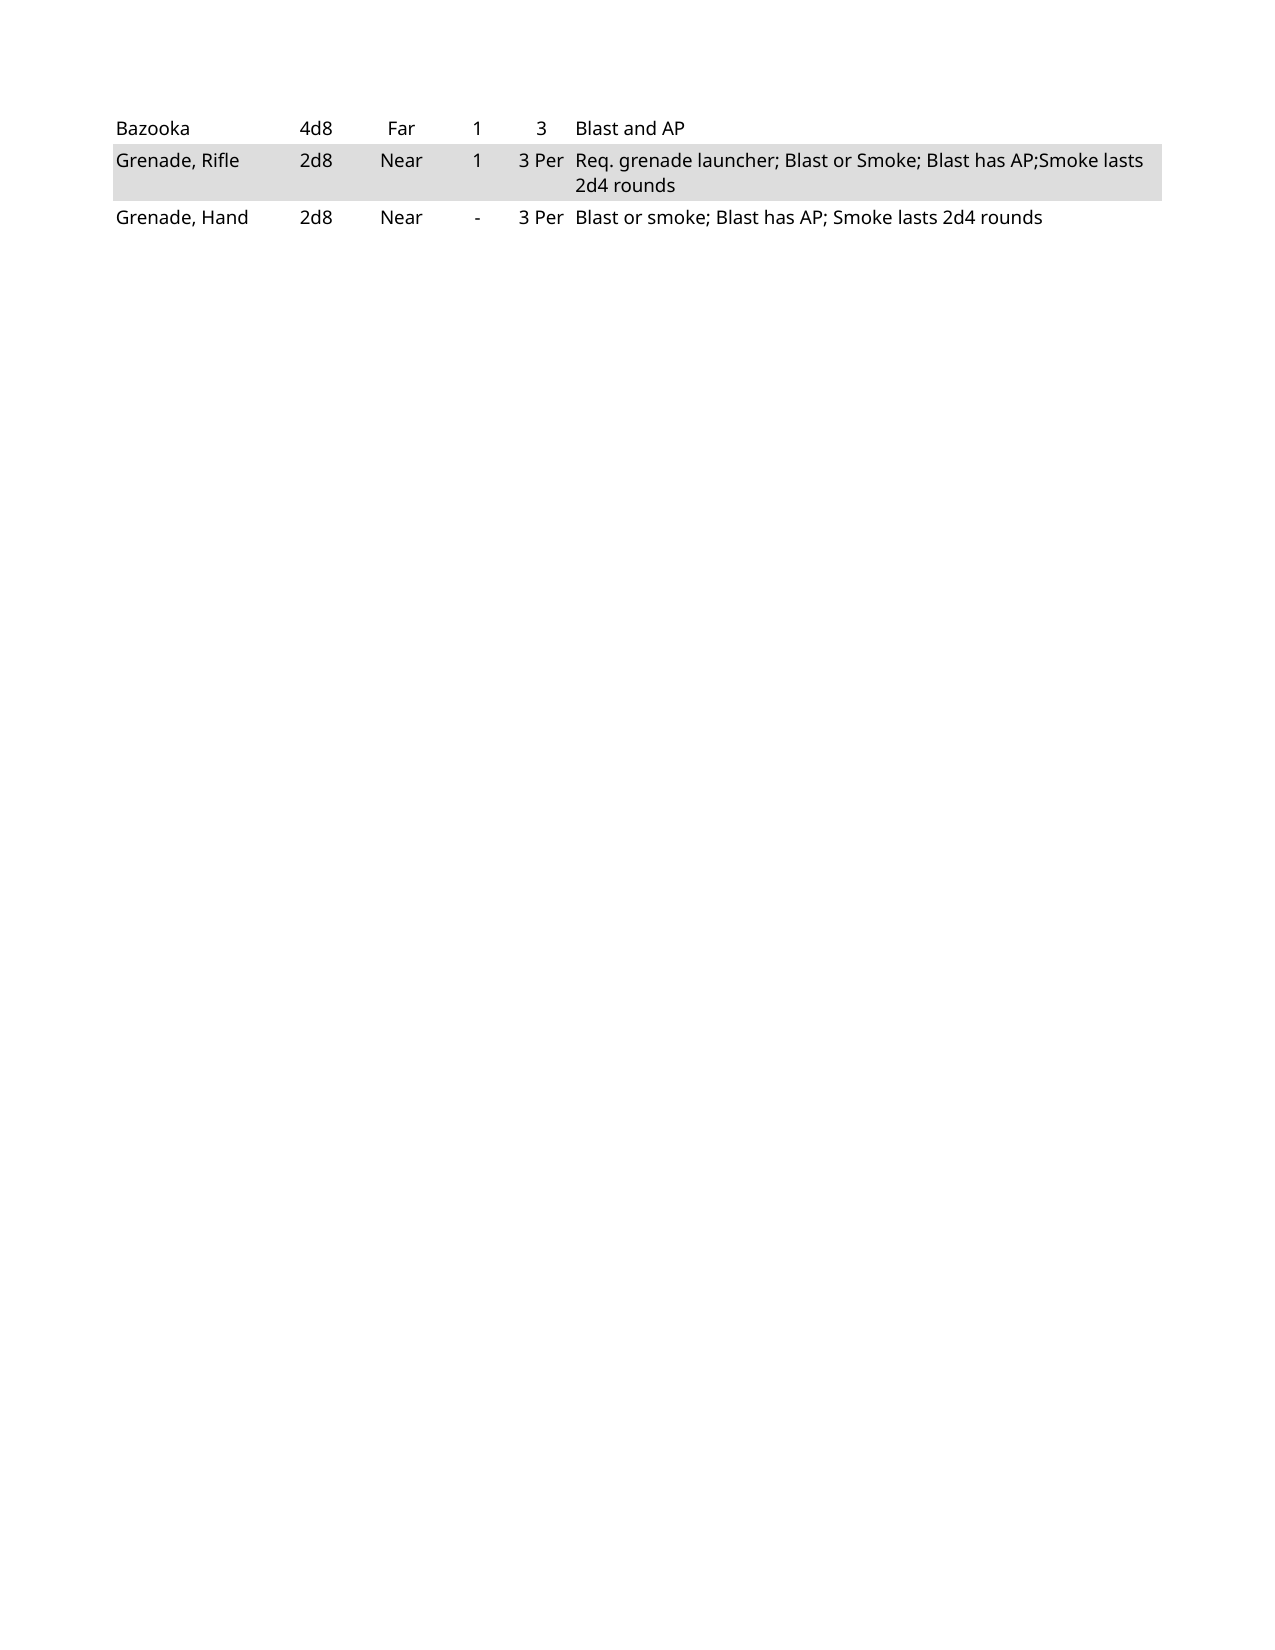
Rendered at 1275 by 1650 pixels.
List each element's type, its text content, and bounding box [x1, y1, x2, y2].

table_cell Far [358, 113, 444, 144]
table_cell Near [358, 144, 444, 201]
table_cell Grenade, Rifle [113, 144, 274, 201]
table_cell Grenade, Hand [113, 201, 274, 233]
table_cell Blast and AP [572, 113, 1162, 144]
table_cell 3 [511, 113, 572, 144]
table_cell 2d8 [274, 201, 358, 233]
table_cell 2d8 [274, 144, 358, 201]
table_cell 1 [444, 113, 511, 144]
table_cell 3 Per [511, 144, 572, 201]
table_cell 4d8 [274, 113, 358, 144]
table_cell 1 [444, 144, 511, 201]
table_cell Req. grenade launcher; Blast or Smoke; Blast has AP;Smoke lasts 2d4 rounds [572, 144, 1162, 201]
table_cell Near [358, 201, 444, 233]
table_cell 3 Per [511, 201, 572, 233]
table_cell - [444, 201, 511, 233]
table_cell Bazooka [113, 113, 274, 144]
table_cell Blast or smoke; Blast has AP; Smoke lasts 2d4 rounds [572, 201, 1162, 233]
